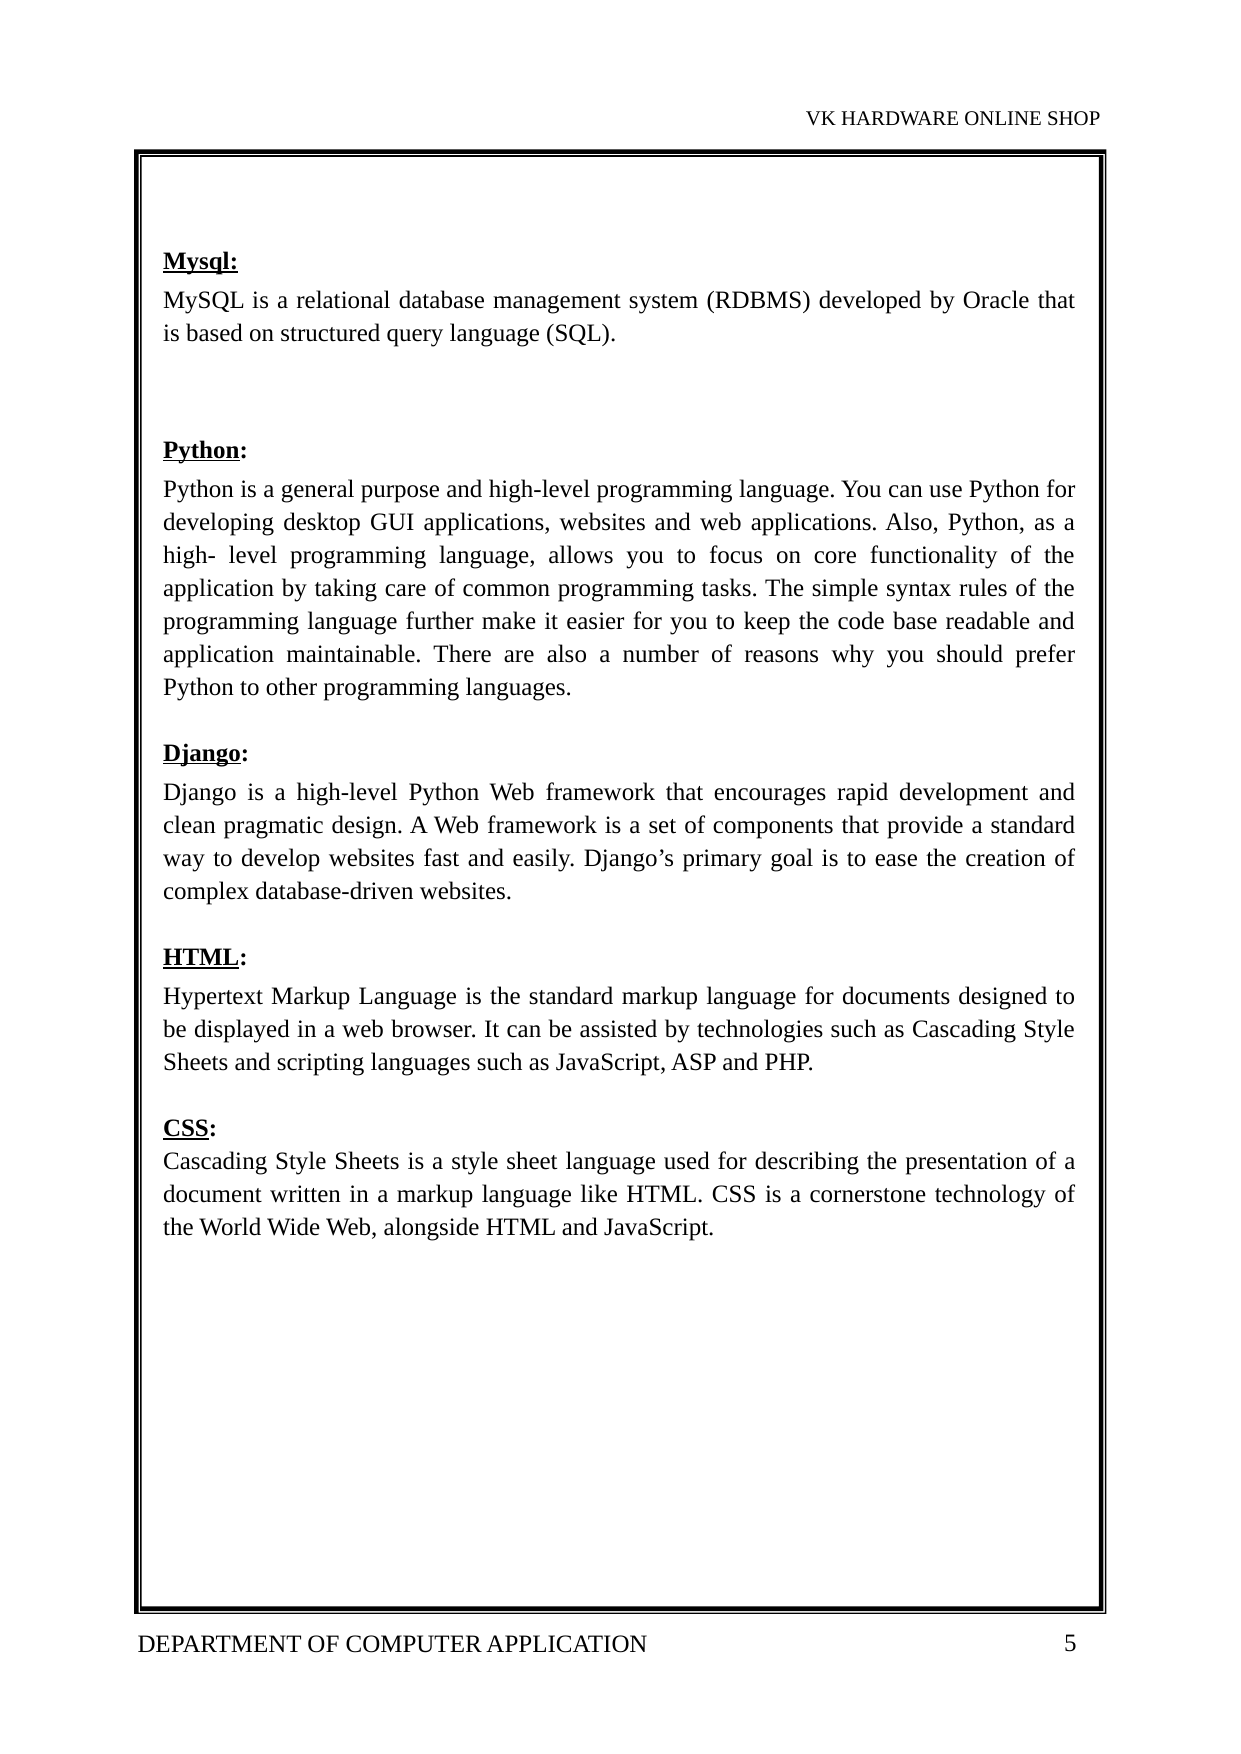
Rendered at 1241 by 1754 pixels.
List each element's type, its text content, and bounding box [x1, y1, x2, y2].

text Hypertext Markup Language is the standard markup language for documents designed to be displayed in a web browser. It can be assisted by technologies such as Cascading Style Sheets and scripting languages such as JavaScript, ASP and PHP. [163, 981, 1076, 1076]
text Django: [163, 738, 1076, 767]
text Python: [163, 435, 1076, 464]
text MySQL is a relational database management system (RDBMS) developed by Oracle that is based on structured query language (SQL). [163, 285, 1076, 347]
text Python is a general purpose and high-level programming language. You can use Python for developing desktop GUI applications, websites and web applications. Also, Python, as a high- level programming language, allows you to focus on core functionality of the application by taking care of common programming tasks. The simple syntax rules of the programming language further make it easier for you to keep the code base readable and application maintainable. There are also a number of reasons why you should prefer Python to other programming languages. [163, 474, 1076, 701]
text HTML: [163, 942, 1076, 971]
text DEPARTMENT OF COMPUTER APPLICATION [137, 1629, 658, 1658]
text VK HARDWARE ONLINE SHOP [652, 106, 1100, 130]
text 5 [1064, 1628, 1095, 1657]
text CSS: [163, 1113, 1076, 1142]
text Django is a high-level Python Web framework that encourages rapid development and clean pragmatic design. A Web framework is a set of components that provide a standard way to develop websites fast and easily. Django’s primary goal is to ease the creation of complex database-driven websites. [163, 777, 1076, 905]
text Mysql: [163, 246, 1076, 275]
text Cascading Style Sheets is a style sheet language used for describing the presentation of a document written in a markup language like HTML. CSS is a cornerstone technology of the World Wide Web, alongside HTML and JavaScript. [163, 1146, 1076, 1241]
